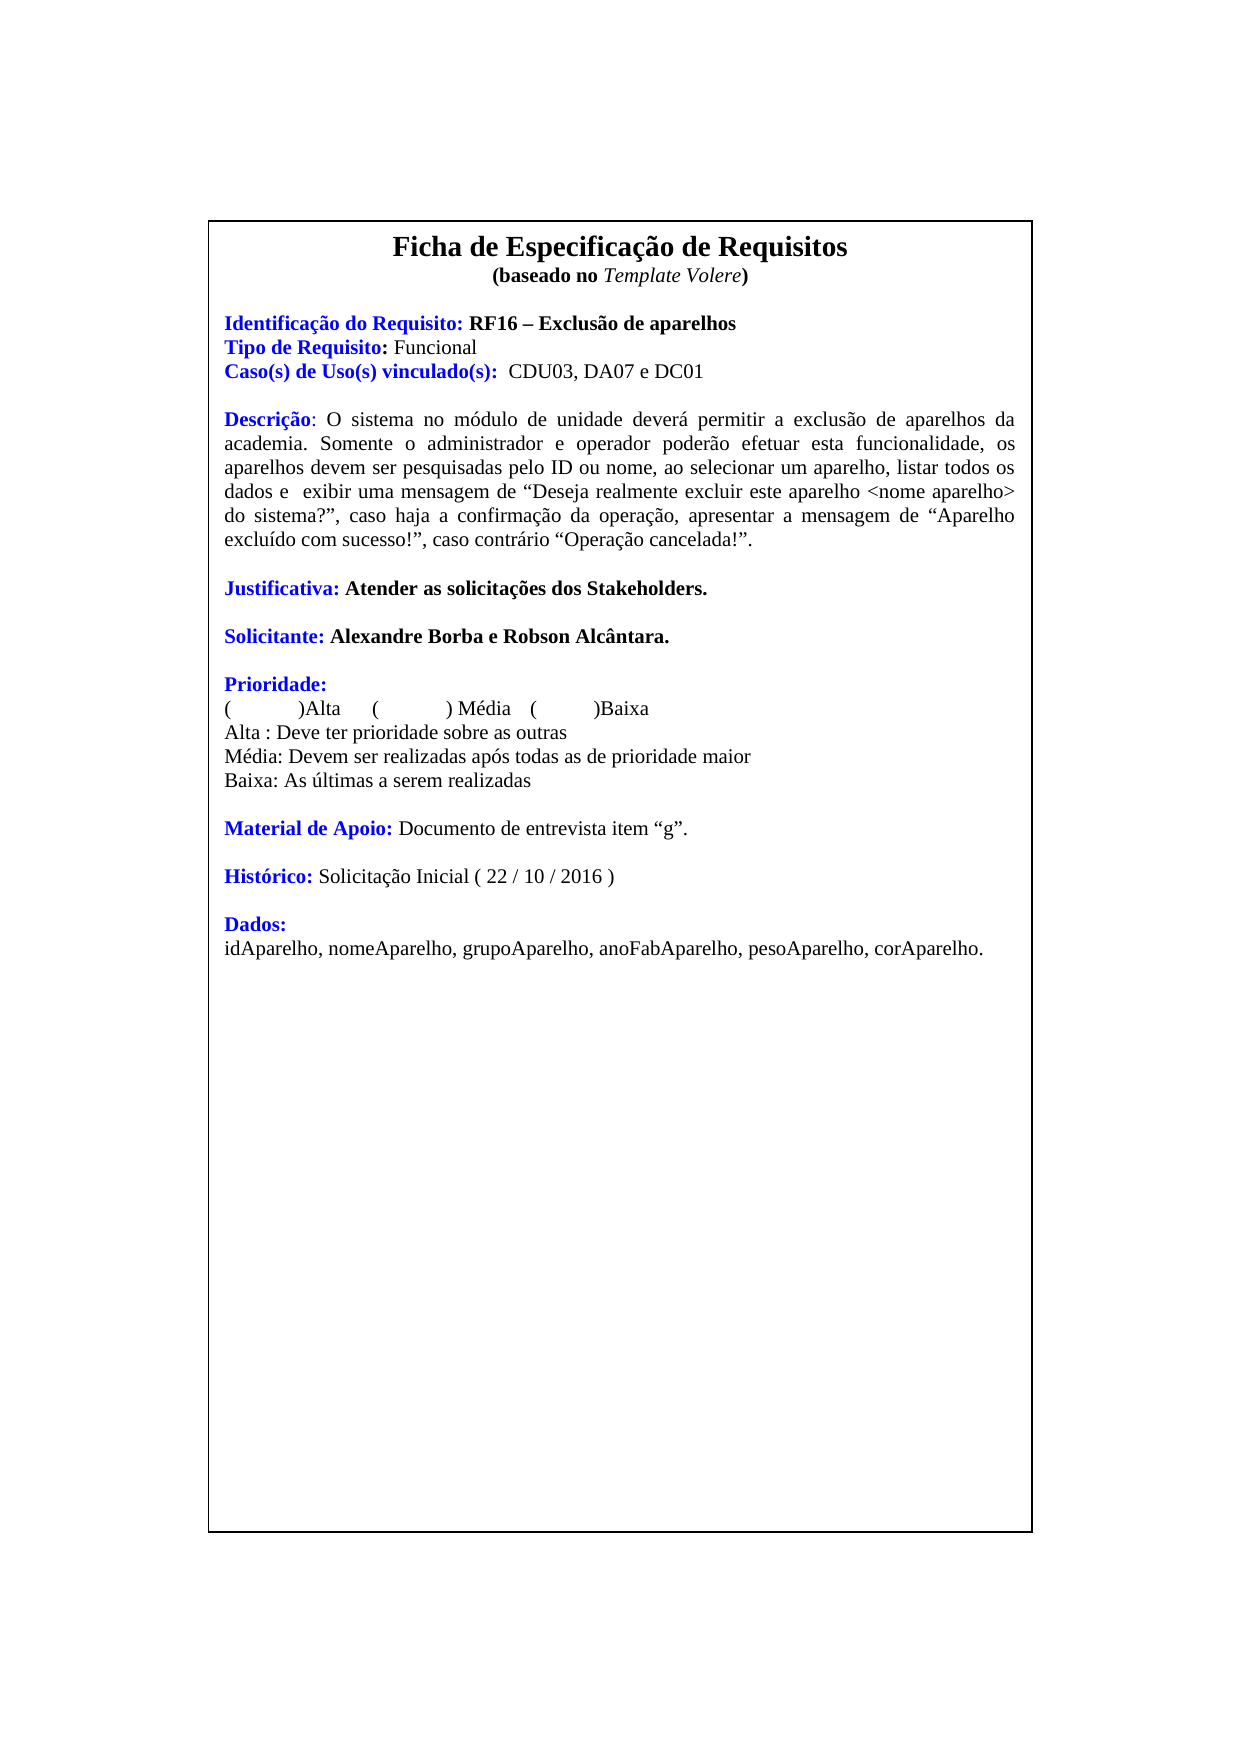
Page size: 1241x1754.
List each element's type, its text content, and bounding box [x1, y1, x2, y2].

text Dados: [224, 912, 1016, 936]
text Solicitante: Alexandre Borba e Robson Alcântara. [224, 623, 1016, 648]
text ( )Alta ( ) Média ( )Baixa [224, 696, 1016, 720]
text Histórico: Solicitação Inicial ( 22 / 10 / 2016 ) [224, 864, 1016, 888]
text Ficha de Especificação de Requisitos [224, 229, 1016, 263]
text Prioridade: [224, 672, 1016, 696]
text idAparelho, nomeAparelho, grupoAparelho, anoFabAparelho, pesoAparelho, corAparelho. [224, 936, 1016, 960]
text Justificativa: Atender as solicitações dos Stakeholders. [224, 575, 1016, 599]
text (baseado no Template Volere) [224, 263, 1016, 287]
text Descrição: O sistema no módulo de unidade deverá permitir a exclusão de aparelhos da academia. Somente o administrador e operador poderão efetuar esta funcionalidade, os aparelhos devem ser pesquisadas pelo ID ou nome, ao selecionar um aparelho, listar todos os dados e exibir uma mensagem de “Deseja realmente excluir este aparelho <nome aparelho> do sistema?”, caso haja a confirmação da operação, apresentar a mensagem de “Aparelho excluído com sucesso!”, caso contrário “Operação cancelada!”. [224, 407, 1016, 551]
text Material de Apoio: Documento de entrevista item “g”. [224, 816, 1016, 840]
text Baixa: As últimas a serem realizadas [224, 768, 1016, 792]
text Média: Devem ser realizadas após todas as de prioridade maior [224, 744, 1016, 768]
text Caso(s) de Uso(s) vinculado(s): CDU03, DA07 e DC01 [224, 359, 1016, 383]
text Identificação do Requisito: RF16 – Exclusão de aparelhos [224, 311, 1016, 335]
text Tipo de Requisito: Funcional [224, 335, 1016, 359]
text Alta : Deve ter prioridade sobre as outras [224, 720, 1016, 744]
